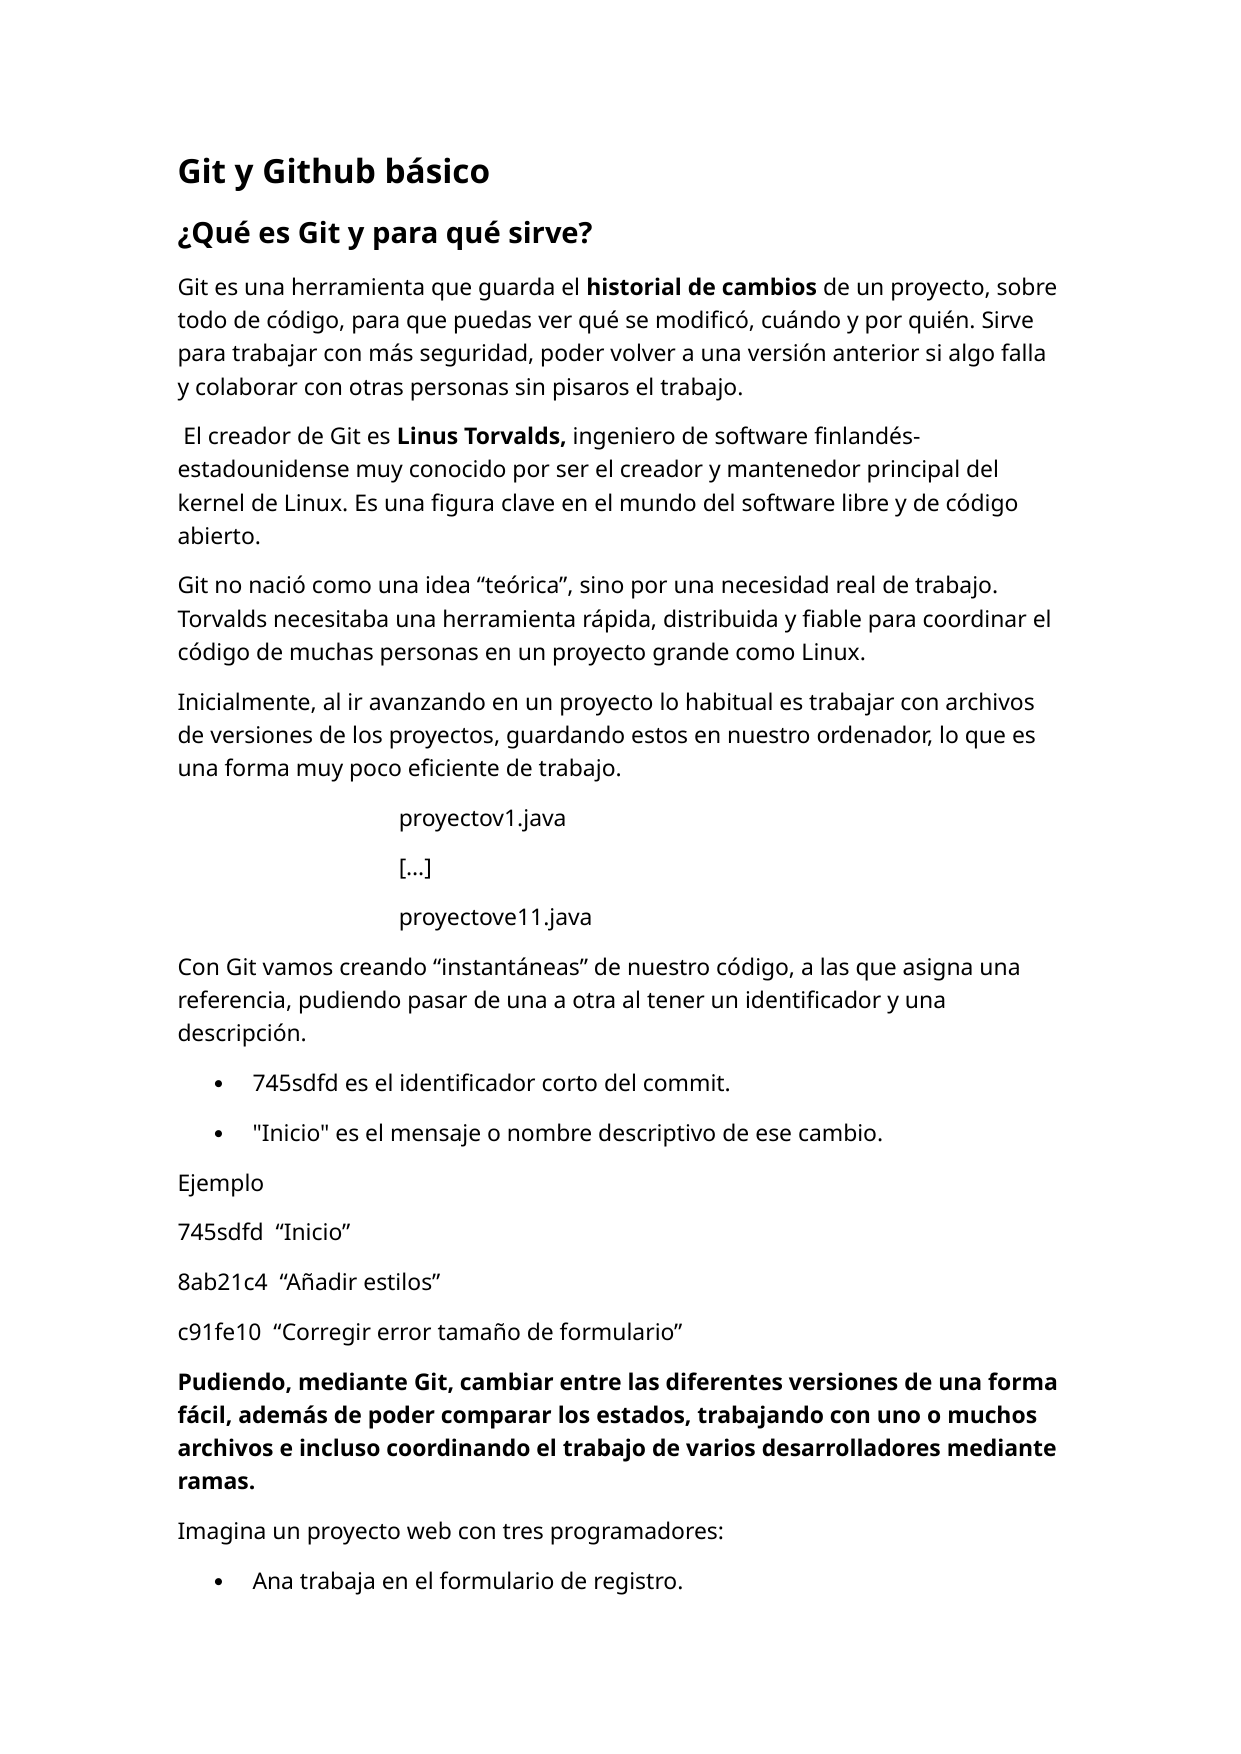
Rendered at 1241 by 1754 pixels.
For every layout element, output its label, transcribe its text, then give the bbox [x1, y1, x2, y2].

list 745sdfd es el identificador corto del commit. [215, 1067, 1063, 1098]
text Git no nació como una idea “teórica”, sino por una necesidad real de trabajo. Torvalds necesitaba una herramienta rápida, distribuida y fiable para coordinar el código de muchas personas en un proyecto grande como Linux. [177, 569, 1063, 667]
text ¿Qué es Git y para qué sirve? [177, 212, 1063, 252]
list Ana trabaja en el formulario de registro. [215, 1564, 1063, 1596]
text proyectove11.java [398, 901, 1063, 932]
text El creador de Git es Linus Torvalds, ingeniero de software finlandés-estadounidense muy conocido por ser el creador y mantenedor principal del kernel de Linux. Es una figura clave en el mundo del software libre y de código abierto. [177, 420, 1063, 551]
list "Inicio" es el mensaje o nombre descriptivo de ese cambio. [215, 1117, 1063, 1148]
text proyectov1.java [398, 801, 1063, 833]
text Git y Github básico [177, 148, 1063, 193]
text Imagina un proyecto web con tres programadores: [177, 1515, 1063, 1546]
text Pudiendo, mediante Git, cambiar entre las diferentes versiones de una forma fácil, además de poder comparar los estados, trabajando con uno o muchos archivos e incluso coordinando el trabajo de varios desarrolladores mediante ramas. [177, 1366, 1063, 1496]
text Ejemplo [177, 1166, 1063, 1198]
text c91fe10 “Corregir error tamaño de formulario” [177, 1316, 1063, 1347]
text Git es una herramienta que guarda el historial de cambios de un proyecto, sobre todo de código, para que puedas ver qué se modificó, cuándo y por quién. Sirve para trabajar con más seguridad, poder volver a una versión anterior si algo falla y colaborar con otras personas sin pisaros el trabajo. [177, 271, 1063, 402]
text 8ab21c4 “Añadir estilos” [177, 1266, 1063, 1297]
text Inicialmente, al ir avanzando en un proyecto lo habitual es trabajar con archivos de versiones de los proyectos, guardando estos en nuestro ordenador, lo que es una forma muy poco eficiente de trabajo. [177, 685, 1063, 783]
text 745sdfd “Inicio” [177, 1216, 1063, 1247]
text Con Git vamos creando “instantáneas” de nuestro código, a las que asigna una referencia, pudiendo pasar de una a otra al tener un identificador y una descripción. [177, 951, 1063, 1048]
text […] [398, 851, 1063, 882]
